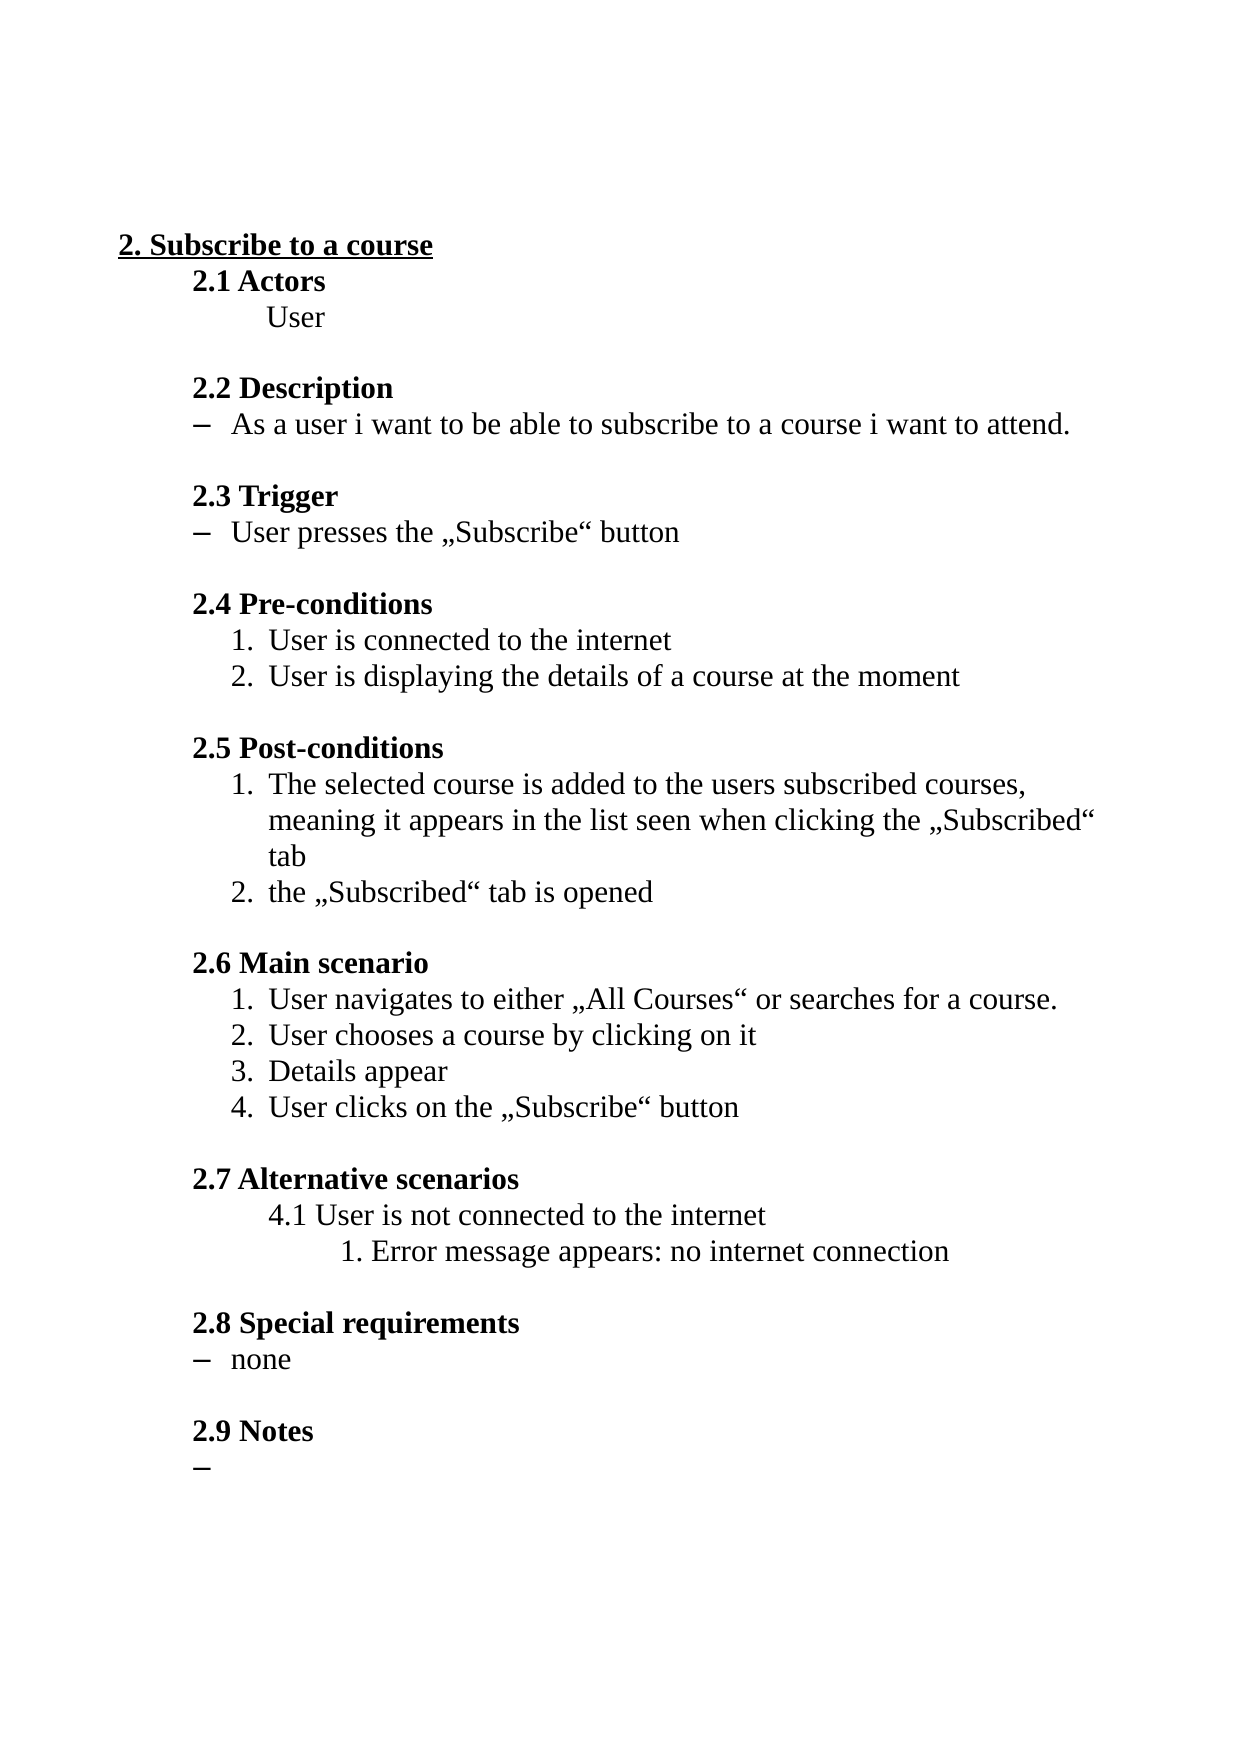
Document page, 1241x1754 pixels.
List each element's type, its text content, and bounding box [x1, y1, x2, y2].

list User is displaying the details of a course at the moment [231, 657, 1122, 693]
list User is connected to the internet [231, 621, 1122, 657]
text 2.4 Pre-conditions [118, 585, 1122, 621]
list User presses the „Subscribe“ button [193, 513, 1122, 549]
list the „Subscribed“ tab is opened [231, 873, 1122, 909]
text 2.2 Description [118, 370, 1122, 406]
text 2.6 Main scenario [118, 945, 1122, 981]
list User clicks on the „Subscribe“ button [231, 1088, 1122, 1124]
text 2.9 Notes [118, 1412, 1122, 1448]
list As a user i want to be able to subscribe to a course i want to attend. [193, 406, 1122, 442]
text 2.1 Actors [118, 262, 1122, 298]
list none [193, 1340, 1122, 1376]
text 1. Error message appears: no internet connection [118, 1232, 1122, 1268]
list 4.1 User is not connected to the internet [231, 1196, 1122, 1232]
list User navigates to either „All Courses“ or searches for a course. [231, 981, 1122, 1017]
text 2.7 Alternative scenarios [118, 1160, 1122, 1196]
text 2.5 Post-conditions [118, 729, 1122, 765]
list User chooses a course by clicking on it [231, 1017, 1122, 1052]
list The selected course is added to the users subscribed courses, meaning it appears in the list seen when clicking the „Subscribed“ tab [231, 765, 1122, 873]
text 2. Subscribe to a course [118, 226, 1122, 262]
list Details appear [231, 1052, 1122, 1088]
text 2.3 Trigger [118, 477, 1122, 513]
text 2.8 Special requirements [118, 1304, 1122, 1340]
text User [118, 298, 1122, 334]
